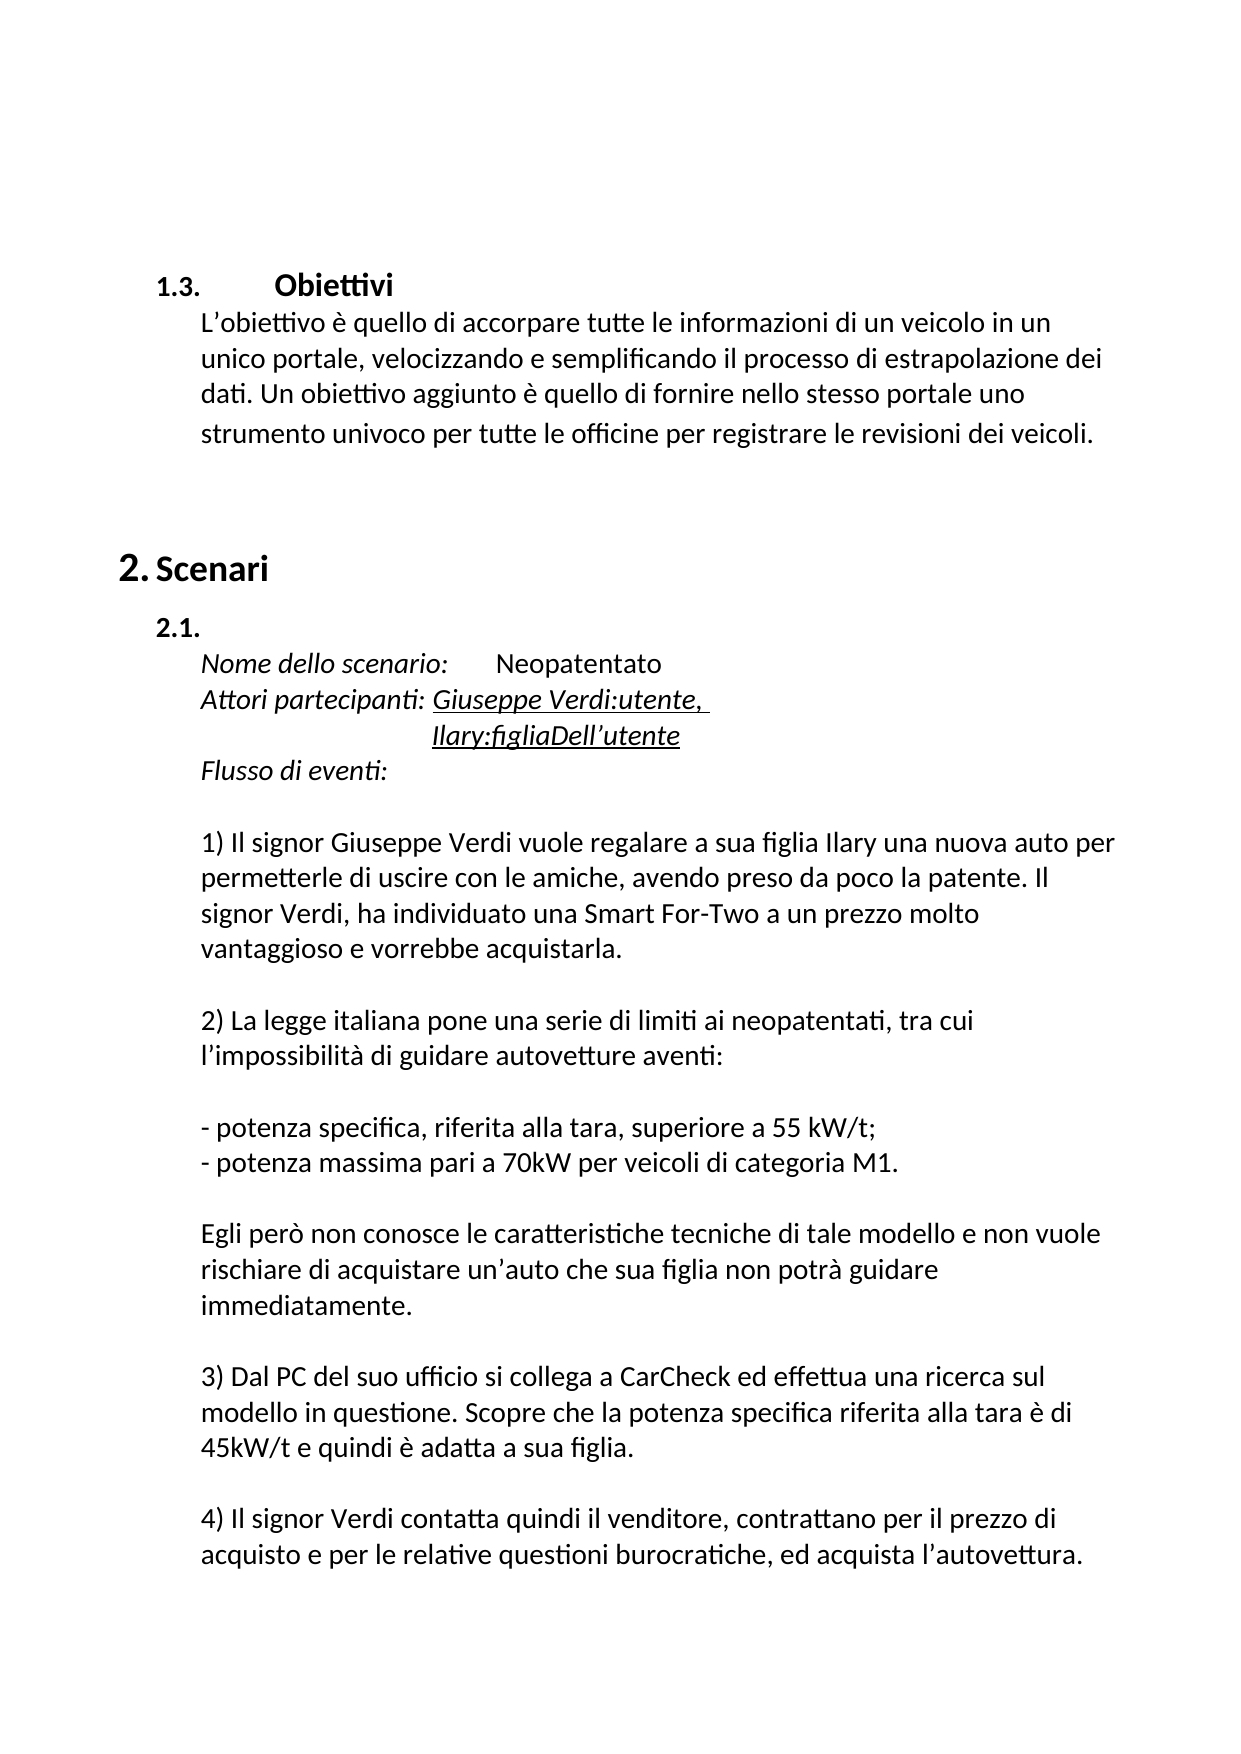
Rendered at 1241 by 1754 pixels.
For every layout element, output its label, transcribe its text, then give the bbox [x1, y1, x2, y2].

list [156, 148, 1122, 247]
list Obiettivi L’obiettivo è quello di accorpare tutte le informazioni di un veicolo in un unico portale, velocizzando e semplificando il processo di estrapolazione dei dati. Un obiettivo aggiunto è quello di fornire nello stesso portale uno strumento univoco per tutte le officine per registrare le revisioni dei veicoli. [156, 263, 1122, 480]
list Nome dello scenario: Neopatentato Attori partecipanti: Giuseppe Verdi:utente, Ilary:figliaDell’utente Flusso di eventi: 1) Il signor Giuseppe Verdi vuole regalare a sua figlia Ilary una nuova auto per permetterle di uscire con le amiche, avendo preso da poco la patente. Il signor Verdi, ha individuato una Smart For-Two a un prezzo molto vantaggioso e vorrebbe acquistarla. 2) La legge italiana pone una serie di limiti ai neopatentati, tra cui l’impossibilità di guidare autovetture aventi: - potenza specifica, riferita alla tara, superiore a 55 kW/t; - potenza massima pari a 70kW per veicoli di categoria M1. Egli però non conosce le caratteristiche tecniche di tale modello e non vuole rischiare di acquistare un’auto che sua figlia non potrà guidare immediatamente. 3) Dal PC del suo ufficio si collega a CarCheck ed effettua una ricerca sul modello in questione. Scopre che la potenza specifica riferita alla tara è di 45kW/t e quindi è adatta a sua figlia. 4) Il signor Verdi contatta quindi il venditore, contrattano per il prezzo di acquisto e per le relative questioni burocratiche, ed acquista l’autovettura. [156, 609, 1122, 1607]
list Scenari [118, 541, 1122, 592]
